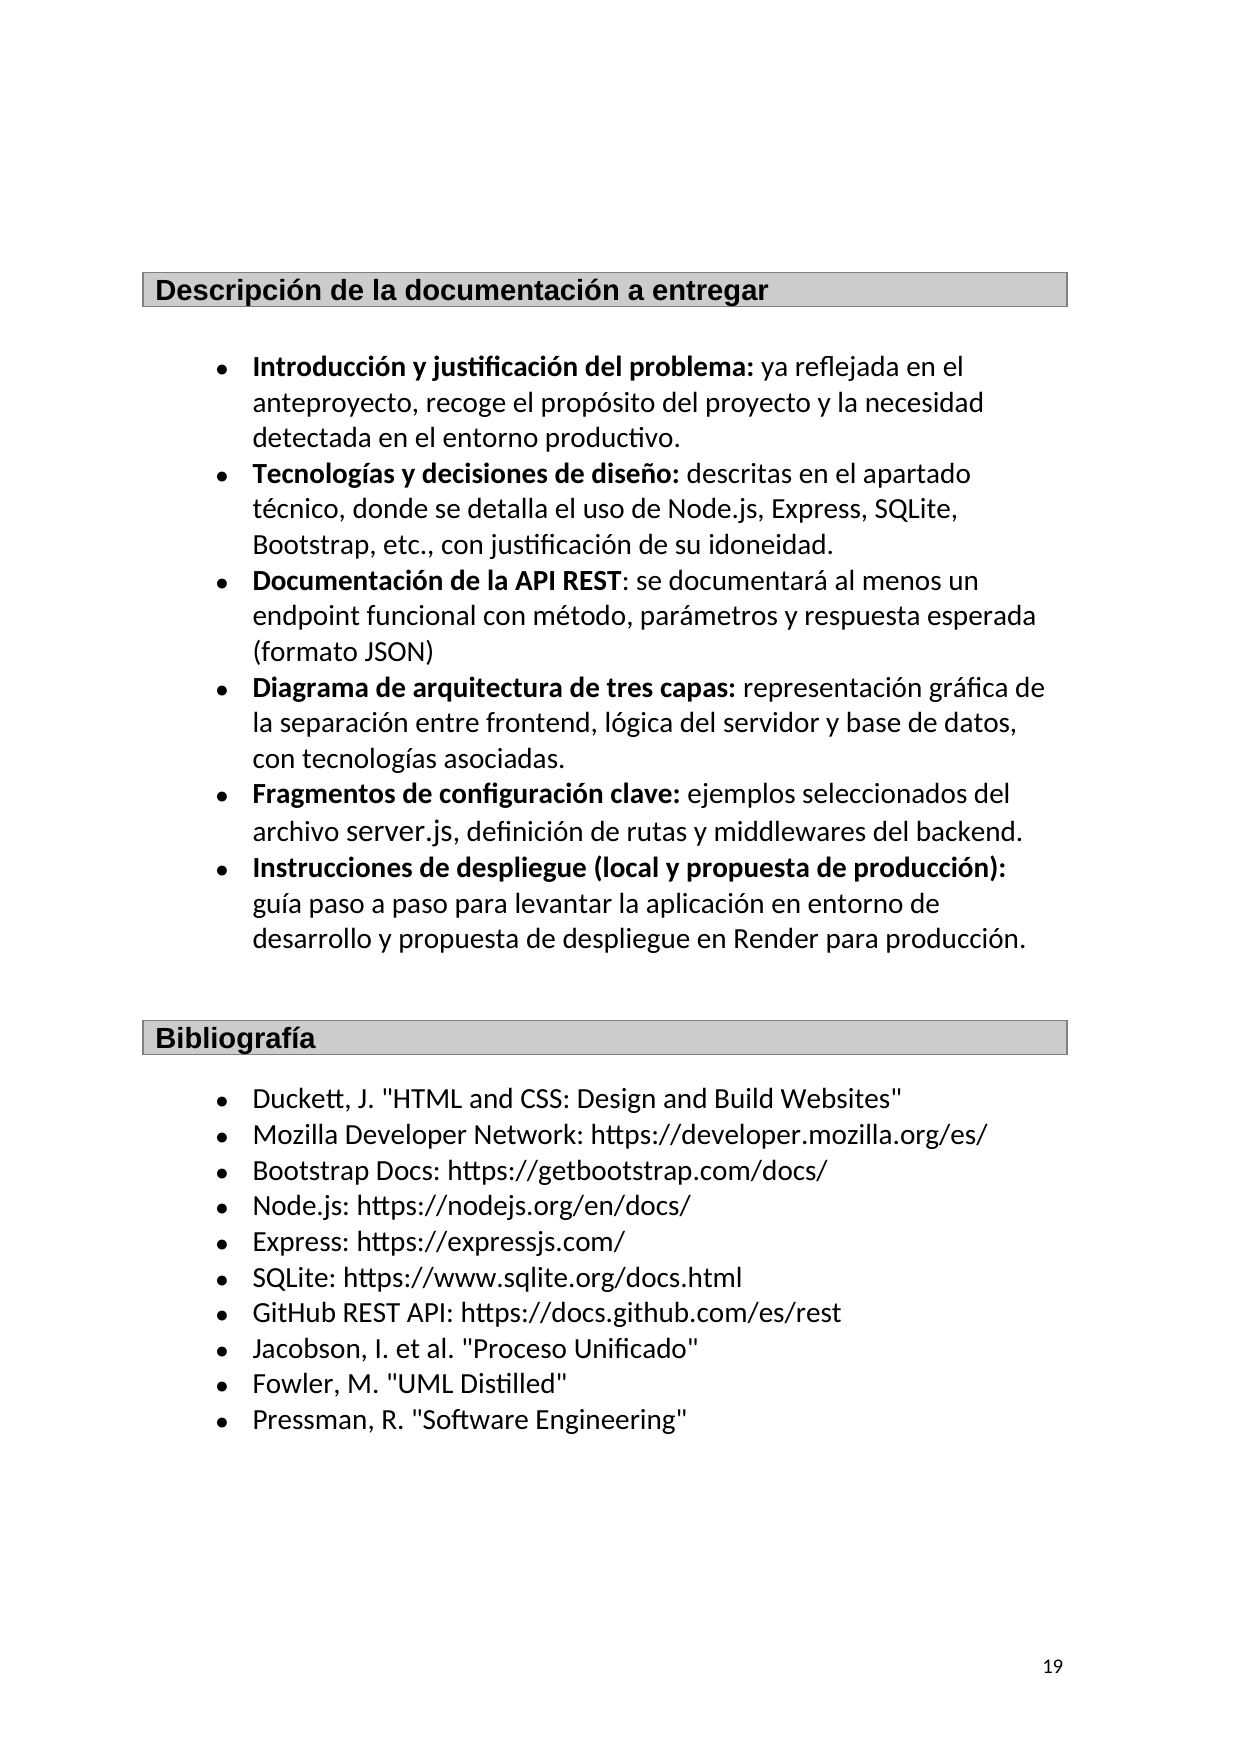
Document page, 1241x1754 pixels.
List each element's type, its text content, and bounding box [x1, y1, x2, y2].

list Fowler, M. "UML Distilled" [215, 1366, 1063, 1401]
list Bootstrap Docs: https://getbootstrap.com/docs/ [215, 1152, 1063, 1187]
list Instrucciones de despliegue (local y propuesta de producción): guía paso a paso para levantar la aplicación en entorno de desarrollo y propuesta de despliegue en Render para producción. [215, 849, 1063, 956]
list SQLite: https://www.sqlite.org/docs.html [215, 1259, 1063, 1294]
list Jacobson, I. et al. "Proceso Unificado" [215, 1330, 1063, 1366]
list GitHub REST API: https://docs.github.com/es/rest [215, 1294, 1063, 1330]
list Tecnologías y decisiones de diseño: descritas en el apartado técnico, donde se detalla el uso de Node.js, Express, SQLite, Bootstrap, etc., con justificación de su idoneidad. [215, 455, 1063, 562]
list Diagrama de arquitectura de tres capas: representación gráfica de la separación entre frontend, lógica del servidor y base de datos, con tecnologías asociadas. [215, 669, 1063, 776]
table_header Bibliografía [144, 1021, 1066, 1054]
list Pressman, R. "Software Engineering" [215, 1401, 1063, 1437]
list Fragmentos de configuración clave: ejemplos seleccionados del archivo server.js, definición de rutas y middlewares del backend. [215, 776, 1063, 849]
list Node.js: https://nodejs.org/en/docs/ [215, 1187, 1063, 1223]
list Express: https://expressjs.com/ [215, 1223, 1063, 1259]
list Documentación de la API REST: se documentará al menos un endpoint funcional con método, parámetros y respuesta esperada (formato JSON) [215, 562, 1063, 669]
list Mozilla Developer Network: https://developer.mozilla.org/es/ [215, 1116, 1063, 1152]
list Duckett, J. "HTML and CSS: Design and Build Websites" [215, 1081, 1063, 1116]
table_header Descripción de la documentación a entregar [144, 273, 1066, 306]
list Introducción y justificación del problema: ya reflejada en el anteproyecto, recoge el propósito del proyecto y la necesidad detectada en el entorno productivo. [215, 348, 1063, 455]
